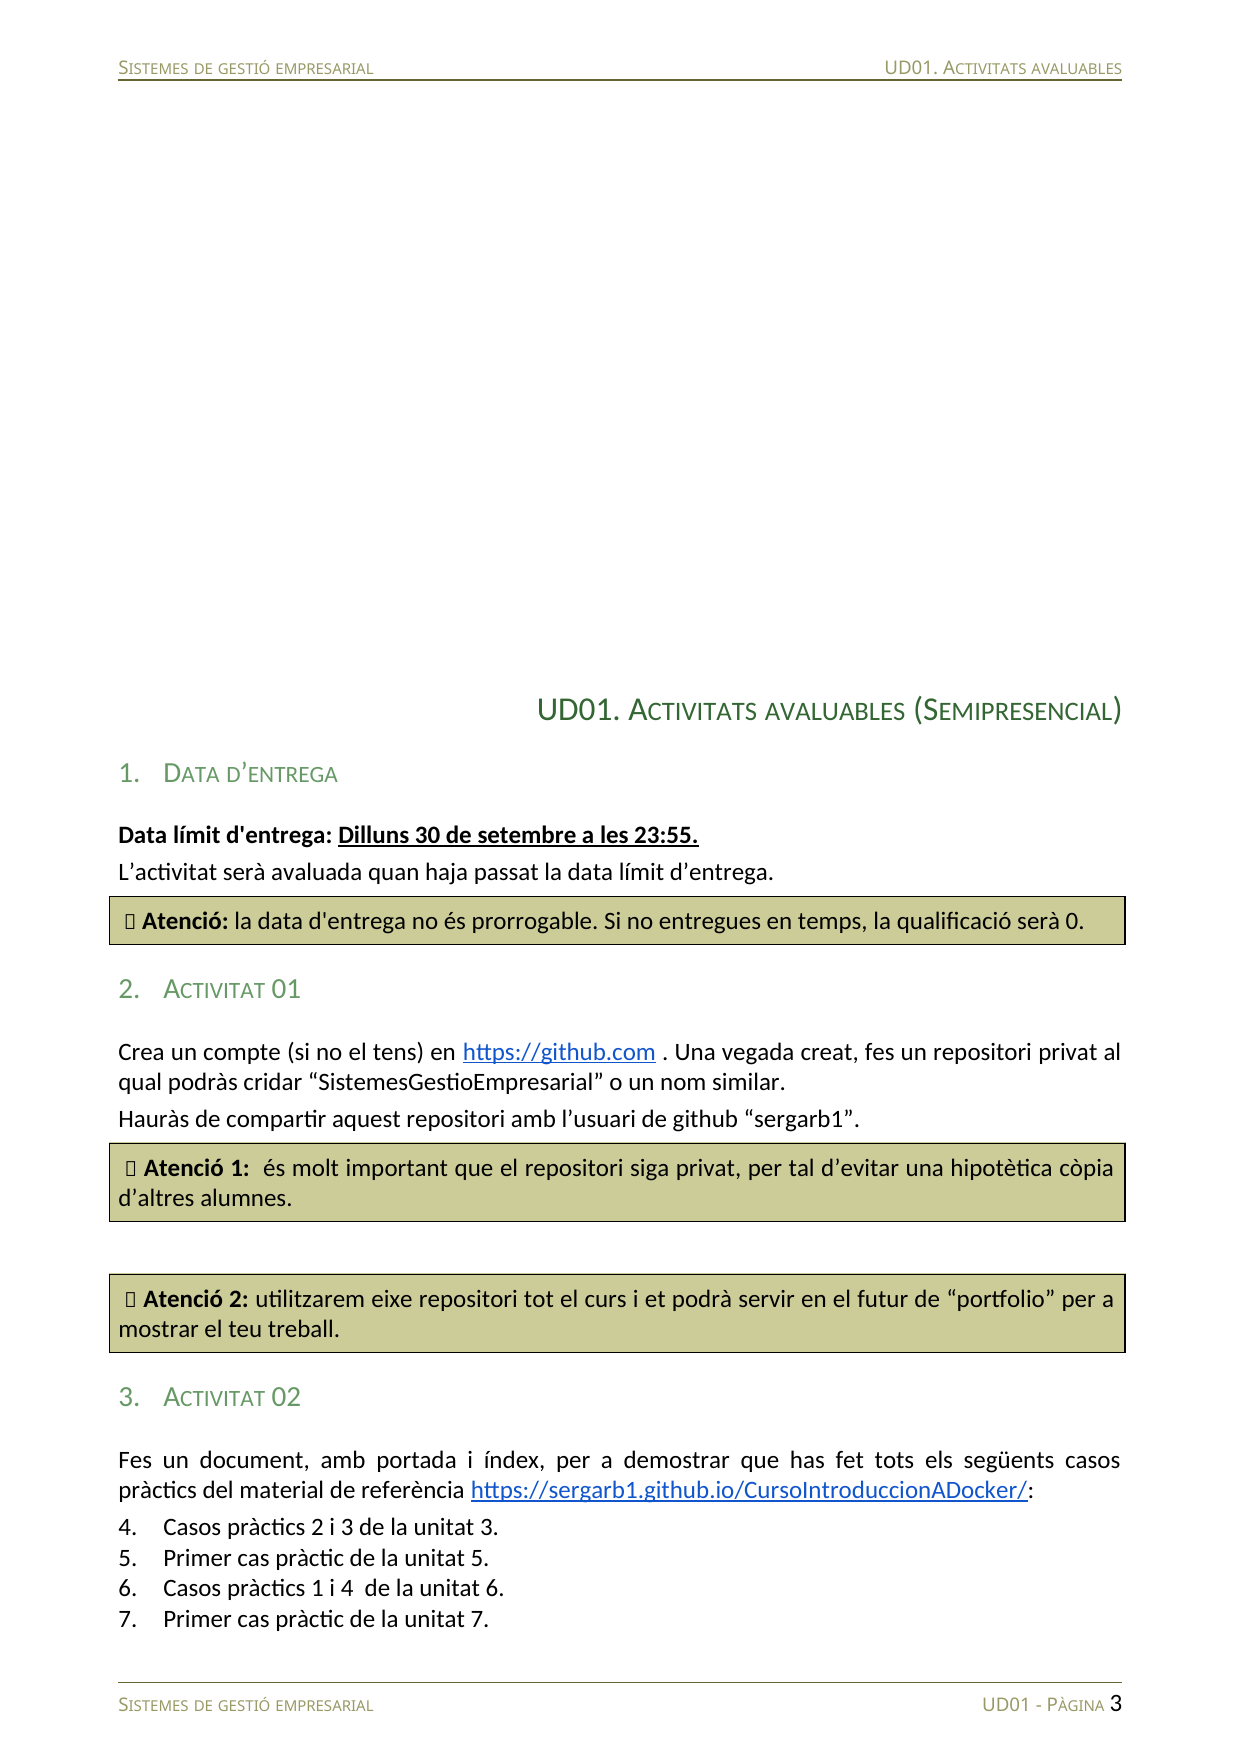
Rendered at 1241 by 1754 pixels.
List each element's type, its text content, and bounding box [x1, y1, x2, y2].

list Primer cas pràctic de la unitat 7. [118, 1603, 1122, 1633]
list Casos pràctics 2 i 3 de la unitat 3. [118, 1511, 1122, 1542]
subtitle Activitat 02 [118, 1378, 1122, 1414]
text ❕ Atenció 1: és molt important que el repositori siga privat, per tal d’evitar una hipotètica còpia d’altres alumnes. [110, 1144, 1124, 1221]
list Primer cas pràctic de la unitat 5. [118, 1542, 1122, 1572]
subtitle Activitat 01 [118, 970, 1122, 1006]
text Hauràs de compartir aquest repositori amb l’usuari de github “sergarb1”. [118, 1103, 1122, 1134]
text ❕ Atenció 2: utilitzarem eixe repositori tot el curs i et podrà servir en el futur de “portfolio” per a mostrar el teu treball. [110, 1275, 1124, 1352]
text L’activitat serà avaluada quan haja passat la data límit d’entrega. [118, 856, 1122, 887]
subtitle Data d’entrega [118, 754, 1122, 789]
text ❕ Atenció: la data d'entrega no és prorrogable. Si no entregues en temps, la qualificació serà 0. [110, 897, 1124, 944]
list Casos pràctics 1 i 4 de la unitat 6. [118, 1572, 1122, 1603]
text UD01. Activitats avaluables (Semipresencial) [118, 688, 1122, 729]
text Crea un compte (si no el tens) en https://github.com . Una vegada creat, fes un repositori privat al qual podràs cridar “SistemesGestioEmpresarial” o un nom similar. [118, 1036, 1122, 1097]
text Fes un document, amb portada i índex, per a demostrar que has fet tots els següents casos pràctics del material de referència https://sergarb1.github.io/CursoIntroduccionADocker/: [118, 1444, 1122, 1505]
text Data límit d'entrega: Dilluns 30 de setembre a les 23:55. [118, 819, 1122, 850]
